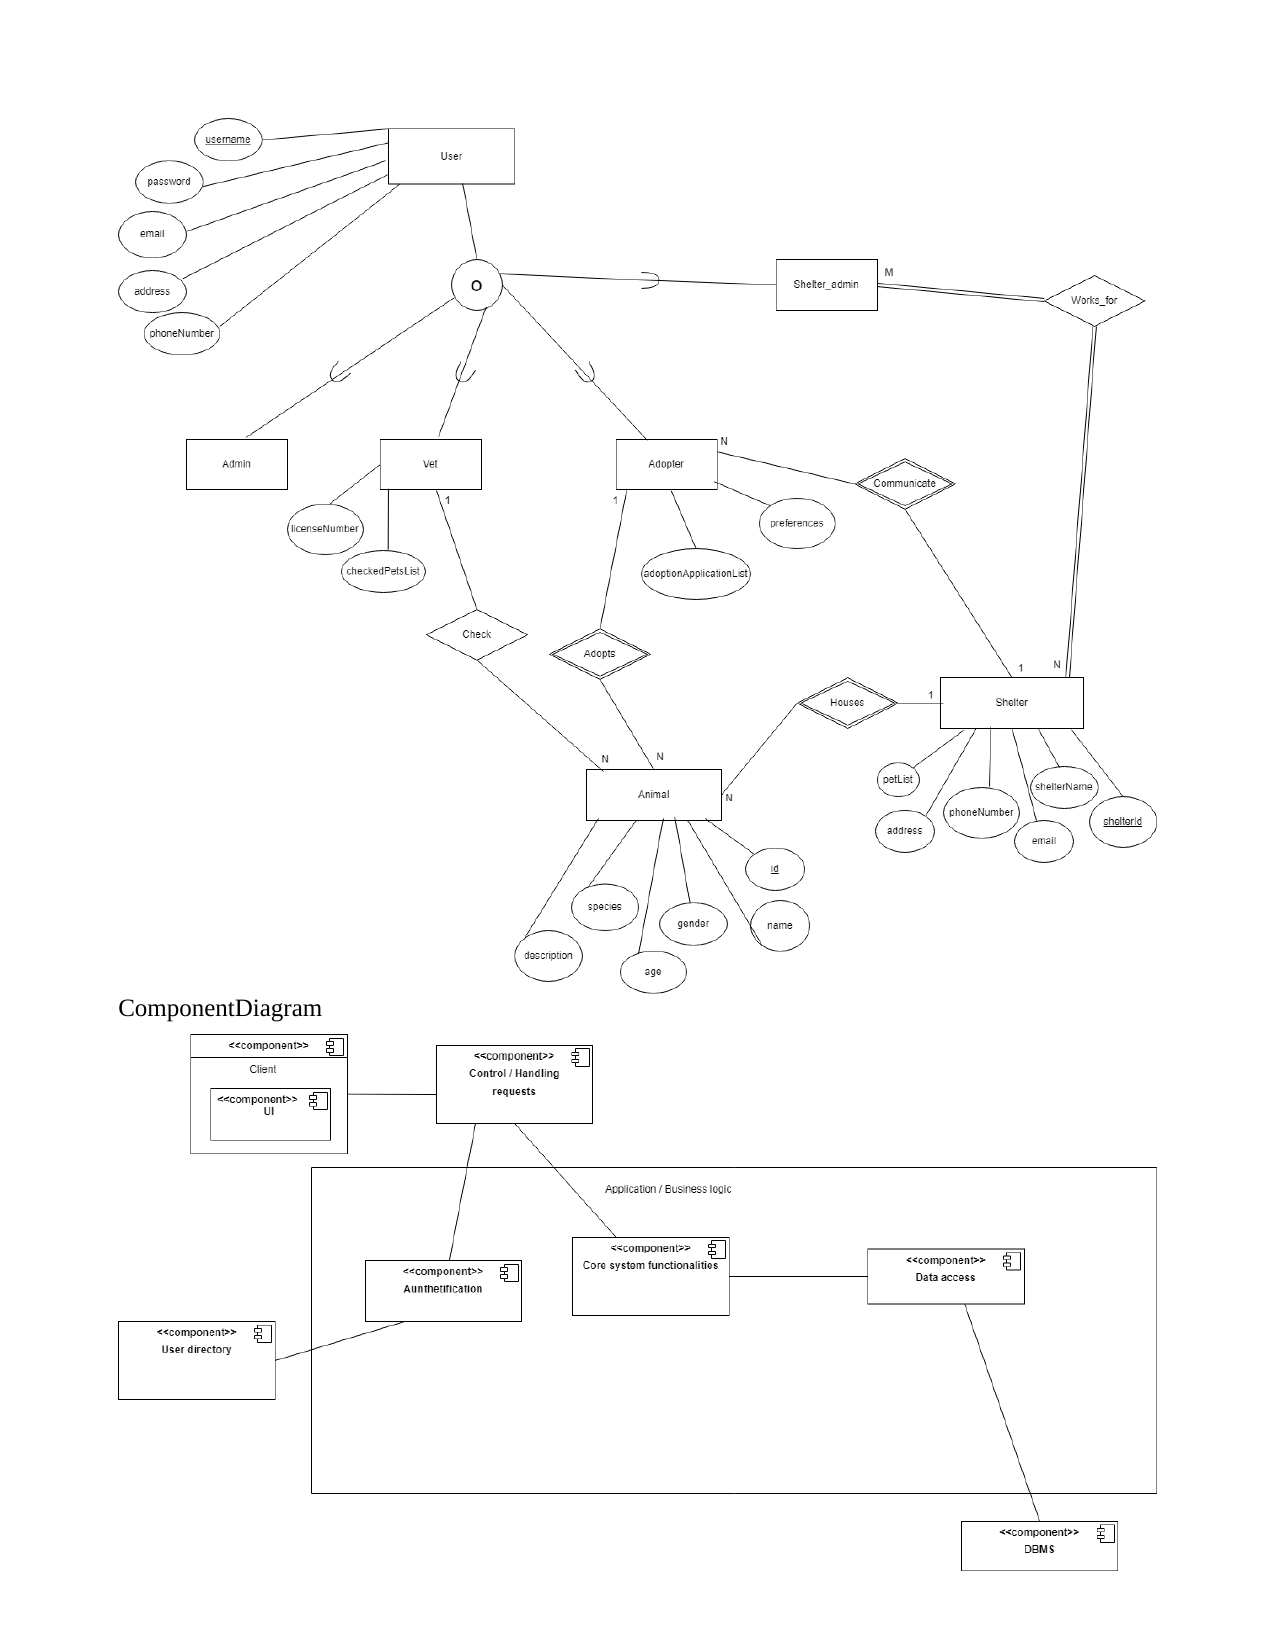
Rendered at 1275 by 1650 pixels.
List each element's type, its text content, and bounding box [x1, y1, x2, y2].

picture [118, 118, 1157, 994]
text ComponentDiagram [118, 994, 1157, 1022]
picture [118, 1034, 1157, 1571]
